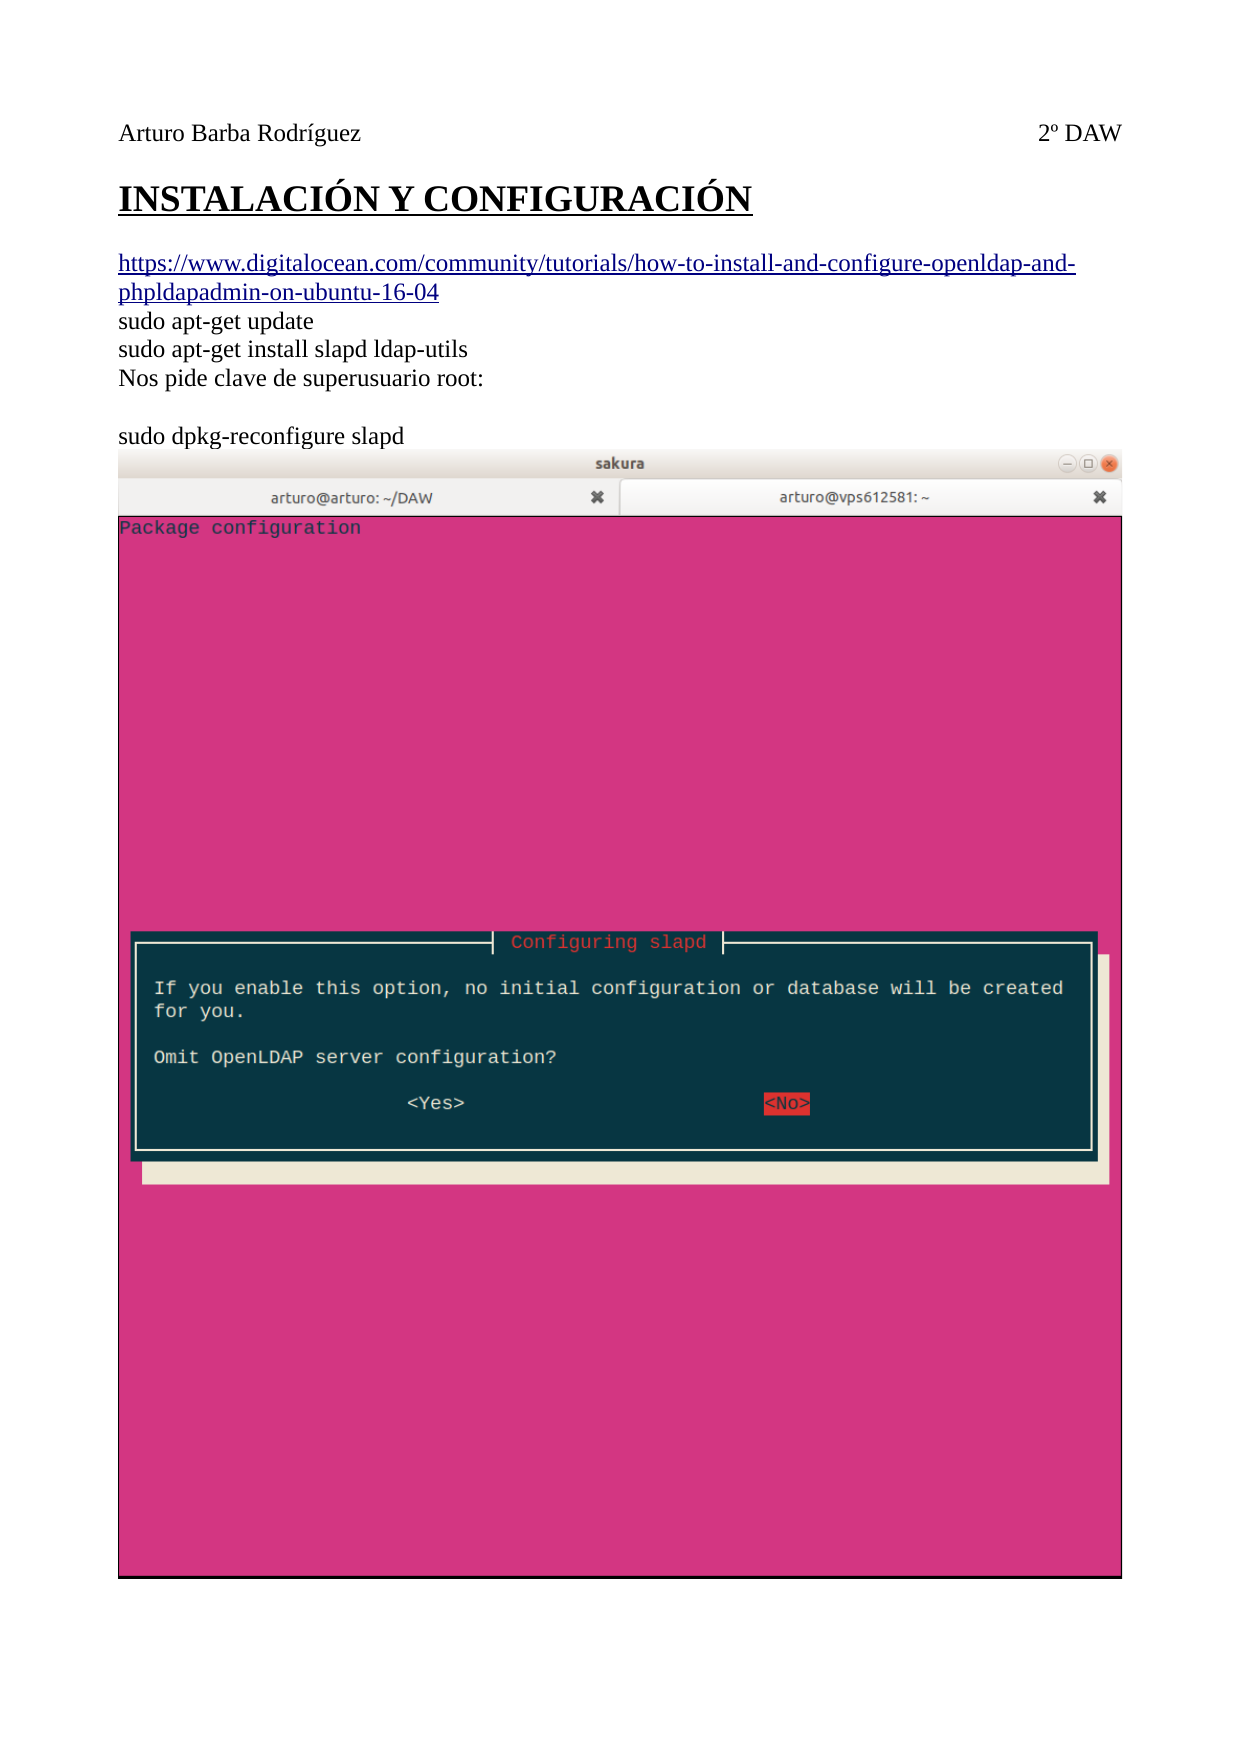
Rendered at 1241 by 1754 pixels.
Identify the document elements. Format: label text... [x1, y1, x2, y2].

text sudo apt-get install slapd ldap-utils [118, 334, 1122, 363]
text https://www.digitalocean.com/community/tutorials/how-to-install-and-configure-openldap-and-phpldapadmin-on-ubuntu-16-04 [118, 248, 1122, 306]
text sudo apt-get update [118, 306, 1122, 334]
text INSTALACIÓN Y CONFIGURACIÓN [118, 176, 1122, 219]
text Nos pide clave de superusuario root: [118, 363, 1122, 392]
picture [118, 449, 1123, 1579]
text sudo dpkg-reconfigure slapd [118, 421, 1122, 449]
